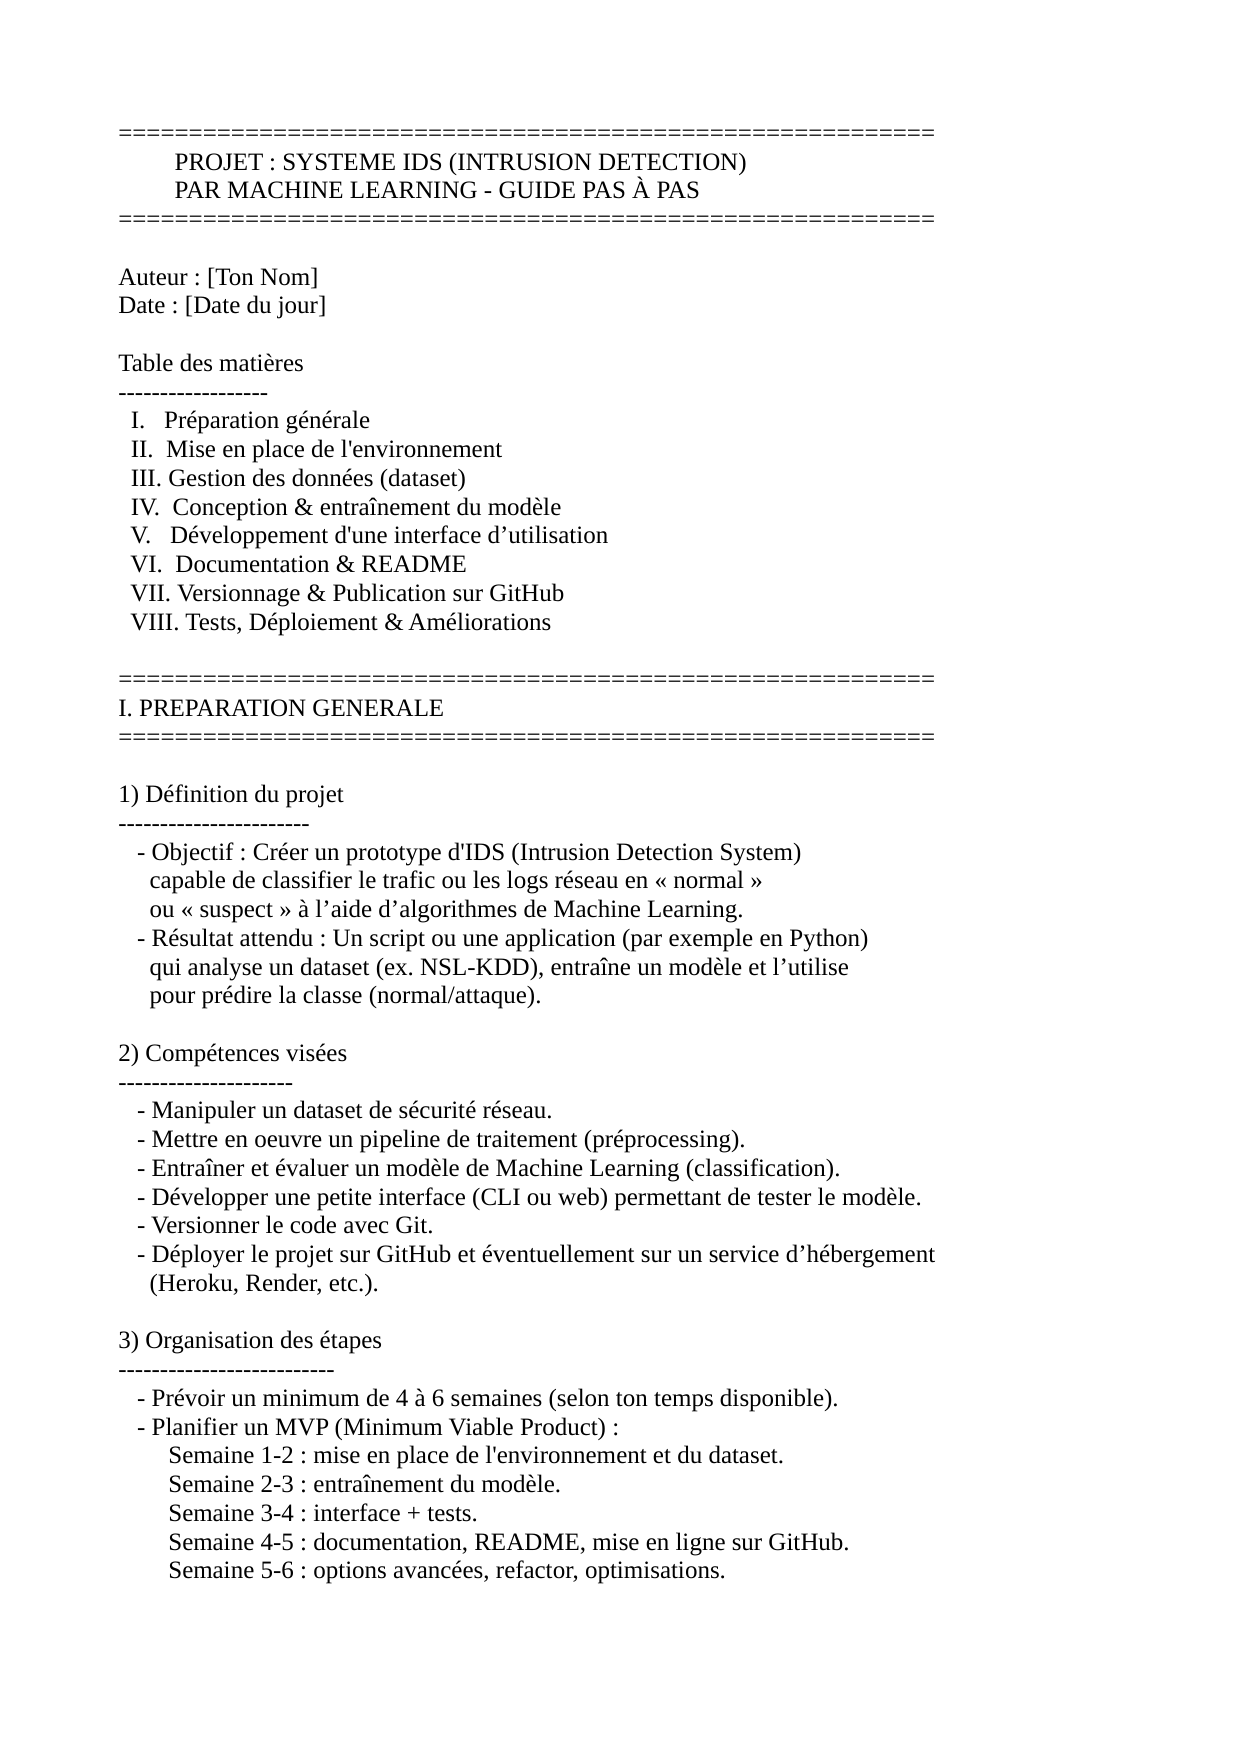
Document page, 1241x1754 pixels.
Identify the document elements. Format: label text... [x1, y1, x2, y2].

text ========================================================== [118, 722, 1122, 751]
text pour prédire la classe (normal/attaque). [118, 981, 1122, 1009]
text VI. Documentation & README [118, 549, 1122, 578]
text - Objectif : Créer un prototype d'IDS (Intrusion Detection System) [118, 837, 1122, 866]
text IV. Conception & entraînement du modèle [118, 492, 1122, 521]
text I. Préparation générale [118, 406, 1122, 434]
text Semaine 4-5 : documentation, README, mise en ligne sur GitHub. [118, 1527, 1122, 1556]
text Semaine 3-4 : interface + tests. [118, 1498, 1122, 1527]
text PROJET : SYSTEME IDS (INTRUSION DETECTION) [118, 147, 1122, 176]
text 2) Compétences visées [118, 1038, 1122, 1067]
text V. Développement d'une interface d’utilisation [118, 521, 1122, 549]
text - Planifier un MVP (Minimum Viable Product) : [118, 1412, 1122, 1441]
text Date : [Date du jour] [118, 291, 1122, 319]
text II. Mise en place de l'environnement [118, 434, 1122, 463]
text PAR MACHINE LEARNING - GUIDE PAS À PAS [118, 176, 1122, 204]
text ------------------ [118, 377, 1122, 406]
text - Mettre en oeuvre un pipeline de traitement (préprocessing). [118, 1124, 1122, 1153]
text Semaine 1-2 : mise en place de l'environnement et du dataset. [118, 1441, 1122, 1469]
text qui analyse un dataset (ex. NSL-KDD), entraîne un modèle et l’utilise [118, 952, 1122, 981]
text III. Gestion des données (dataset) [118, 463, 1122, 492]
text ========================================================== [118, 118, 1122, 147]
text Semaine 2-3 : entraînement du modèle. [118, 1469, 1122, 1498]
text - Développer une petite interface (CLI ou web) permettant de tester le modèle. [118, 1182, 1122, 1211]
text (Heroku, Render, etc.). [118, 1268, 1122, 1297]
text - Prévoir un minimum de 4 à 6 semaines (selon ton temps disponible). [118, 1383, 1122, 1412]
text Semaine 5-6 : options avancées, refactor, optimisations. [118, 1556, 1122, 1584]
text - Versionner le code avec Git. [118, 1211, 1122, 1239]
text ========================================================== [118, 664, 1122, 693]
text Table des matières [118, 348, 1122, 377]
text ----------------------- [118, 808, 1122, 837]
text 3) Organisation des étapes [118, 1326, 1122, 1354]
text - Manipuler un dataset de sécurité réseau. [118, 1096, 1122, 1124]
text Auteur : [Ton Nom] [118, 262, 1122, 291]
text ou « suspect » à l’aide d’algorithmes de Machine Learning. [118, 894, 1122, 923]
text -------------------------- [118, 1354, 1122, 1383]
text VII. Versionnage & Publication sur GitHub [118, 578, 1122, 607]
text - Déployer le projet sur GitHub et éventuellement sur un service d’hébergement [118, 1239, 1122, 1268]
text VIII. Tests, Déploiement & Améliorations [118, 607, 1122, 636]
text capable de classifier le trafic ou les logs réseau en « normal » [118, 866, 1122, 894]
text --------------------- [118, 1067, 1122, 1096]
text 1) Définition du projet [118, 779, 1122, 808]
text I. PREPARATION GENERALE [118, 693, 1122, 722]
text ========================================================== [118, 204, 1122, 233]
text - Entraîner et évaluer un modèle de Machine Learning (classification). [118, 1153, 1122, 1182]
text - Résultat attendu : Un script ou une application (par exemple en Python) [118, 923, 1122, 952]
